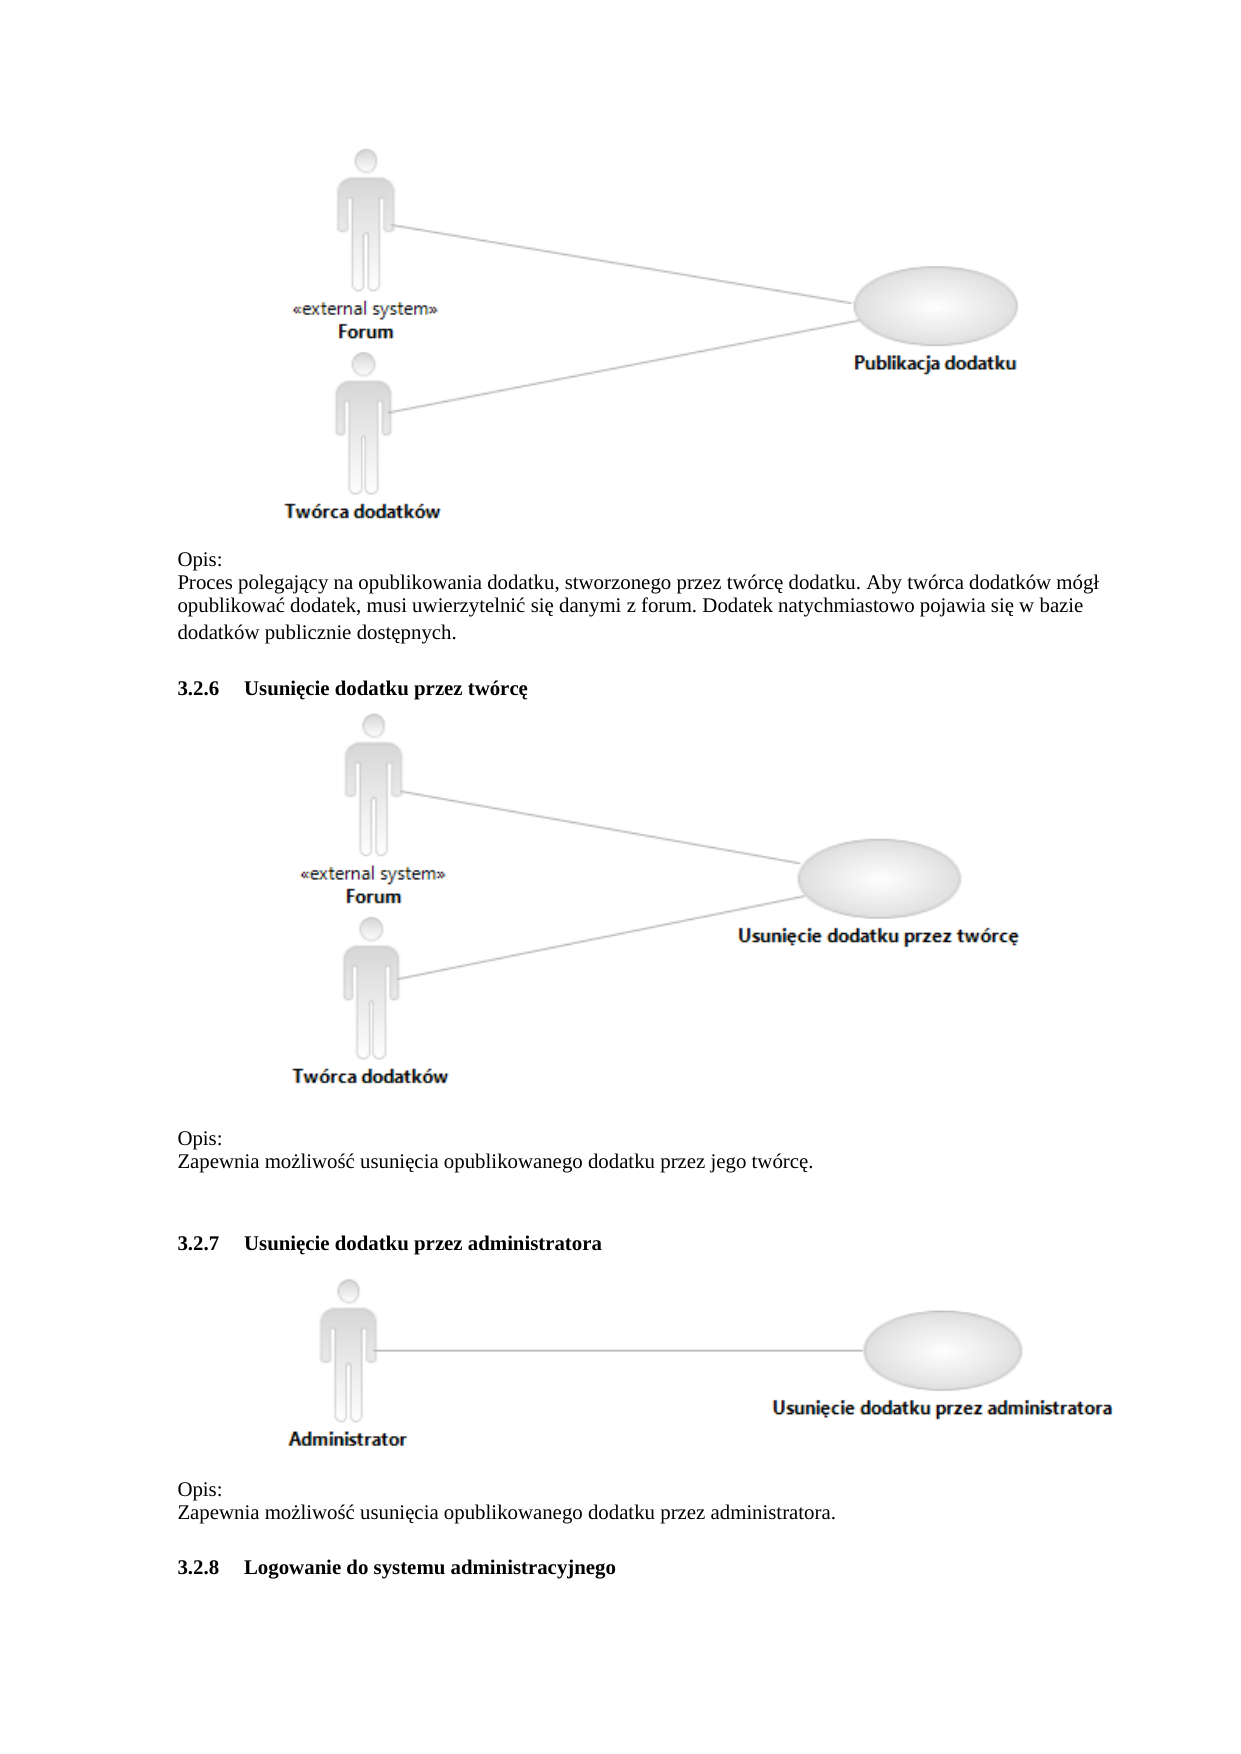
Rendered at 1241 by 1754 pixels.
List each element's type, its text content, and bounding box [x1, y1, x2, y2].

text Proces polegający na opublikowania dodatku, stworzonego przez twórcę dodatku. Aby twórca dodatków mógł opublikować dodatek, musi uwierzytelnić się danymi z forum. Dodatek natychmiastowo pojawia się w bazie dodatków publicznie dostępnych. [463, 571, 1152, 645]
text 3.2.8 Logowanie do systemu administracyjnego [244, 1552, 616, 1556]
text Opis: [228, 1478, 1152, 1501]
text 3.2.6 Usunięcie dodatku przez twórcę [534, 673, 1152, 700]
picture [252, 118, 1065, 548]
text Opis: [228, 1127, 1152, 1150]
text Zapewnia możliwość usunięcia opublikowanego dodatku przez jego twórcę. [190, 1150, 1152, 1201]
text Zapewnia możliwość usunięcia opublikowanego dodatku przez administratora. [842, 1501, 1152, 1524]
text 3.2.8 Logowanie do systemu administracyjnego [622, 1552, 1152, 1580]
picture [252, 700, 1057, 1127]
picture [252, 1256, 1152, 1479]
text 3.2.7 Usunięcie dodatku przez administratora [177, 1228, 1152, 1256]
text Opis: [227, 548, 1152, 571]
